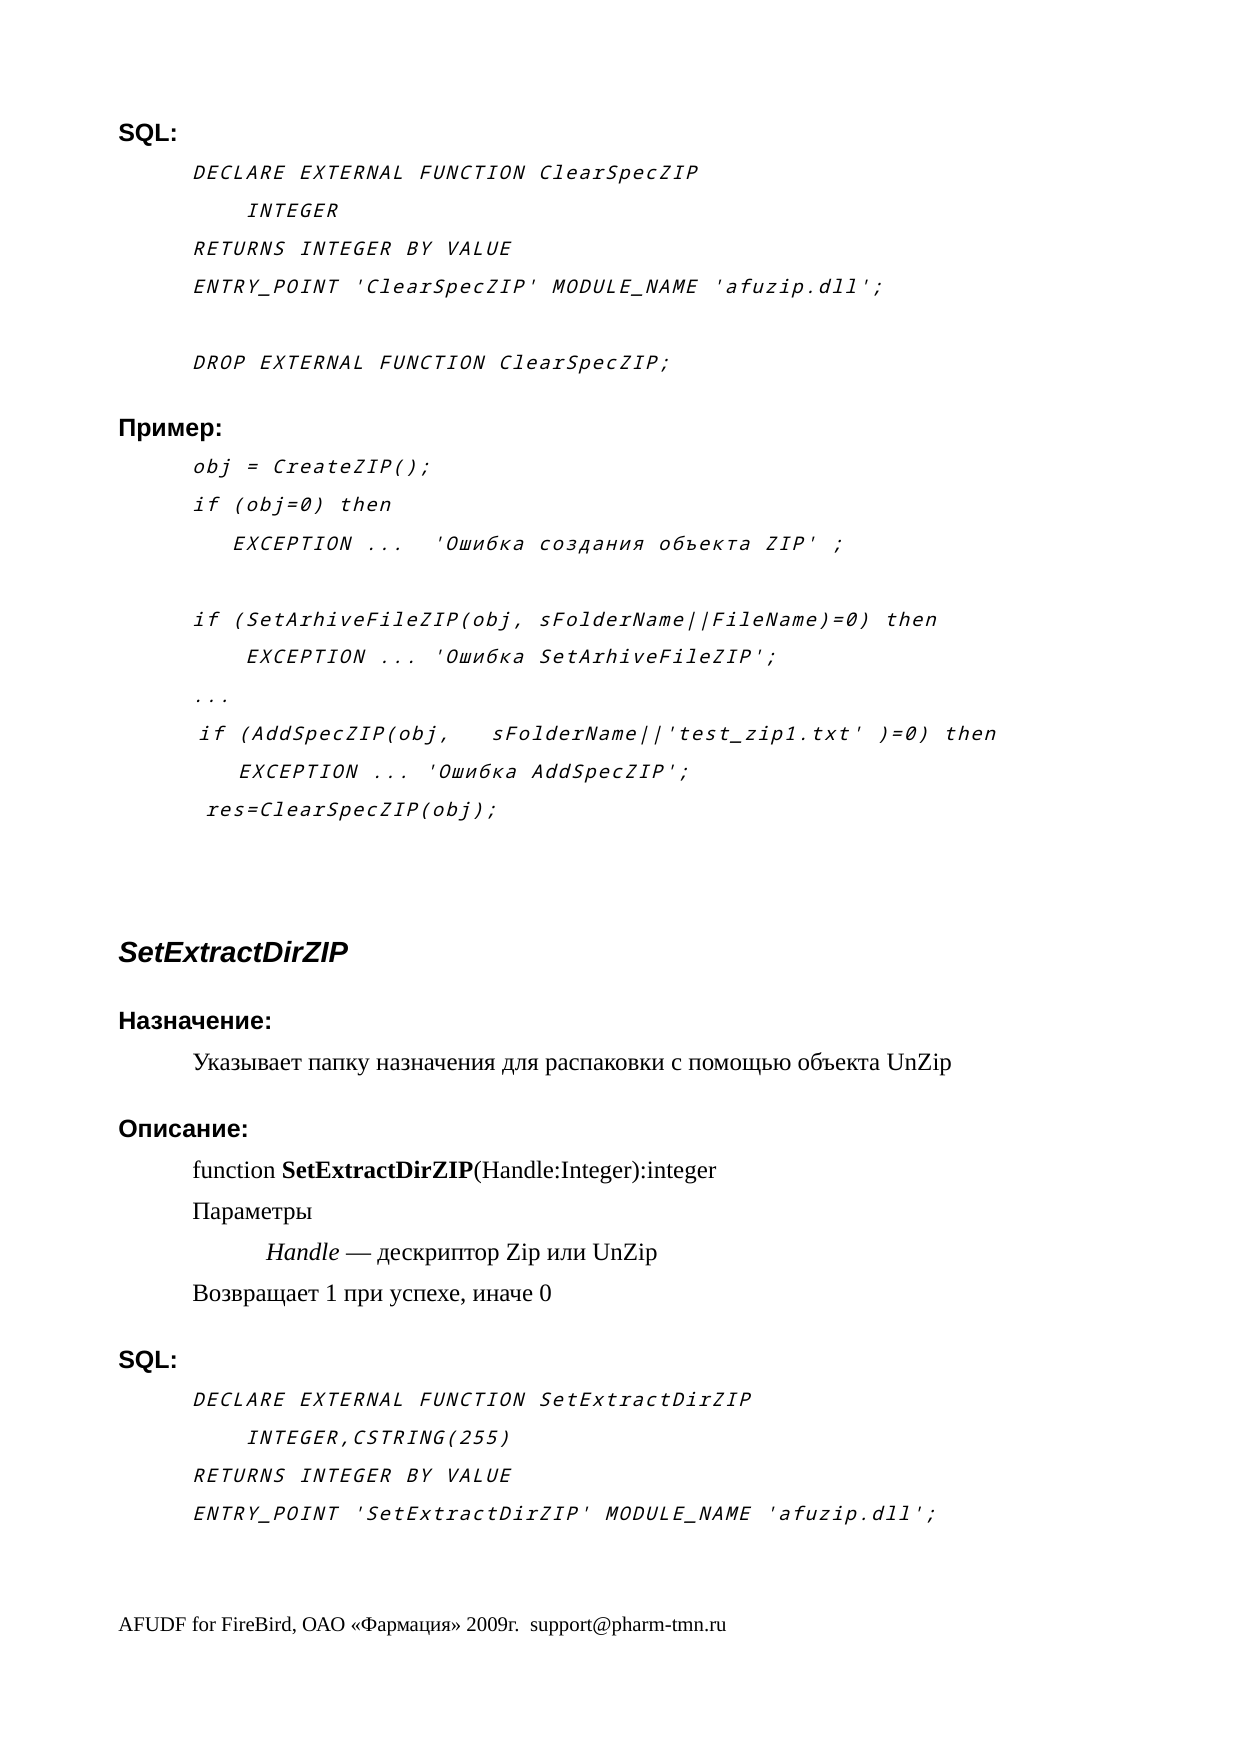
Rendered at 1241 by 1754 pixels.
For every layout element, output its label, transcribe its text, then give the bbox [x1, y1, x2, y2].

text function SetExtractDirZIP(Handle:Integer):integer [192, 1155, 1122, 1183]
subtitle SQL: [118, 1345, 1122, 1373]
text EXCEPTION ... 'Ошибка создания объекта ZIP' ; [192, 530, 1122, 555]
subtitle Назначение: [118, 1006, 1122, 1035]
subtitle SQL: [118, 118, 1122, 147]
text res=ClearSpecZIP(obj); [118, 796, 1122, 821]
text DROP EXTERNAL FUNCTION ClearSpecZIP; [192, 349, 1122, 375]
text RETURNS INTEGER BY VALUE [192, 235, 1122, 261]
text ... [192, 682, 1122, 707]
text if (obj=0) then [192, 492, 1122, 517]
subtitle Пример: [118, 412, 1122, 441]
text EXCEPTION ... 'Ошибка AddSpecZIP'; [118, 758, 1122, 783]
subtitle Описание: [118, 1113, 1122, 1142]
text Параметры [192, 1196, 1122, 1225]
text ENTRY_POINT 'SetExtractDirZIP' MODULE_NAME 'afuzip.dll'; [192, 1500, 1122, 1526]
text DECLARE EXTERNAL FUNCTION ClearSpecZIP [192, 159, 1122, 185]
text Указывает папку назначения для распаковки с помощью объекта UnZip [192, 1047, 1122, 1076]
text if (AddSpecZIP(obj, sFolderName||'test_zip1.txt' )=0) then [118, 720, 1122, 745]
text Возвращает 1 при успехе, иначе 0 [192, 1278, 1122, 1307]
text EXCEPTION ... 'Ошибка SetArhiveFileZIP'; [192, 644, 1122, 669]
text INTEGER [192, 197, 1122, 223]
text RETURNS INTEGER BY VALUE [192, 1462, 1122, 1488]
text INTEGER,CSTRING(255) [192, 1424, 1122, 1449]
text ENTRY_POINT 'ClearSpecZIP' MODULE_NAME 'afuzip.dll'; [192, 273, 1122, 299]
subtitle SetExtractDirZIP [118, 935, 1122, 968]
text Handle — дескриптор Zip или UnZip [192, 1237, 1122, 1266]
text if (SetArhiveFileZIP(obj, sFolderName||FileName)=0) then [192, 606, 1122, 631]
text obj = CreateZIP(); [192, 454, 1122, 479]
text DECLARE EXTERNAL FUNCTION SetExtractDirZIP [192, 1386, 1122, 1412]
